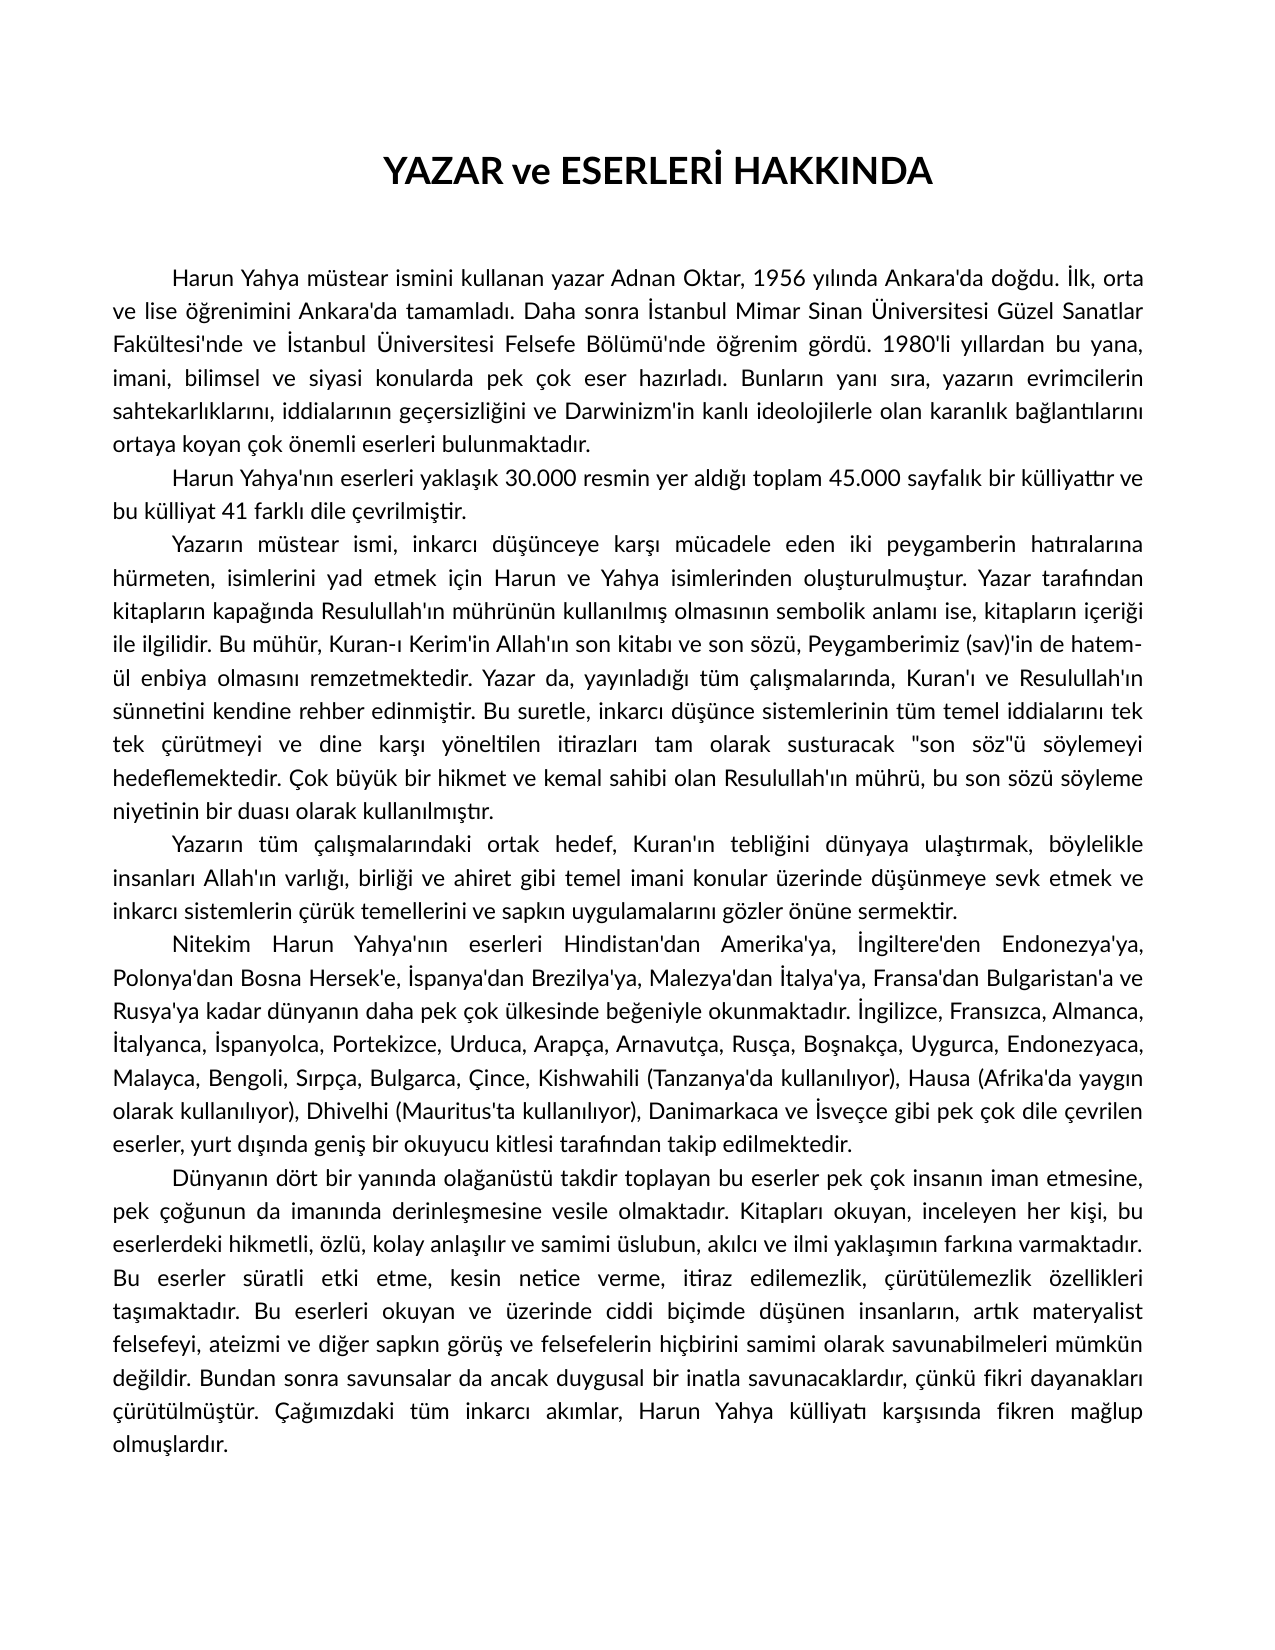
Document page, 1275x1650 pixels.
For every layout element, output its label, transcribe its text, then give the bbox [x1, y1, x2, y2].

text Dünyanın dört bir yanında olağanüstü takdir toplayan bu eserler pek çok insanın iman etmesine, pek çoğunun da imanında derinleşmesine vesile olmaktadır. Kitapları okuyan, inceleyen her kişi, bu eserlerdeki hikmetli, özlü, kolay anlaşılır ve samimi üslubun, akılcı ve ilmi yaklaşımın farkına varmaktadır. Bu eserler süratli etki etme, kesin netice verme, itiraz edilemezlik, çürütülemezlik özellikleri taşımaktadır. Bu eserleri okuyan ve üzerinde ciddi biçimde düşünen insanların, artık materyalist felsefeyi, ateizmi ve diğer sapkın görüş ve felsefelerin hiçbirini samimi olarak savunabilmeleri mümkün değildir. Bundan sonra savunsalar da ancak duygusal bir inatla savunacaklardır, çünkü fikri dayanakları çürütülmüştür. Çağımızdaki tüm inkarcı akımlar, Harun Yahya külliyatı karşısında fikren mağlup olmuşlardır. [112, 1159, 1145, 1459]
text Harun Yahya'nın eserleri yaklaşık 30.000 resmin yer aldığı toplam 45.000 sayfalık bir külliyattır ve bu külliyat 41 farklı dile çevrilmiştir. [112, 459, 1145, 526]
text YAZAR ve ESERLERİ HAKKINDA [112, 148, 1145, 193]
text Yazarın tüm çalışmalarındaki ortak hedef, Kuran'ın tebliğini dünyaya ulaştırmak, böylelikle insanları Allah'ın varlığı, birliği ve ahiret gibi temel imani konular üzerinde düşünmeye sevk etmek ve inkarcı sistemlerin çürük temellerini ve sapkın uygulamalarını gözler önüne sermektir. [112, 826, 1145, 926]
text Harun Yahya müstear ismini kullanan yazar Adnan Oktar, 1956 yılında Ankara'da doğdu. İlk, orta ve lise öğrenimini Ankara'da tamamladı. Daha sonra İstanbul Mimar Sinan Üniversitesi Güzel Sanatlar Fakültesi'nde ve İstanbul Üniversitesi Felsefe Bölümü'nde öğrenim gördü. 1980'li yıllardan bu yana, imani, bilimsel ve siyasi konularda pek çok eser hazırladı. Bunların yanı sıra, yazarın evrimcilerin sahtekarlıklarını, iddialarının geçersizliğini ve Darwinizm'in kanlı ideolojilerle olan karanlık bağlantılarını ortaya koyan çok önemli eserleri bulunmaktadır. [112, 259, 1145, 459]
text Yazarın müstear ismi, inkarcı düşünceye karşı mücadele eden iki peygamberin hatıralarına hürmeten, isimlerini yad etmek için Harun ve Yahya isimlerinden oluşturulmuştur. Yazar tarafından kitapların kapağında Resulullah'ın mührünün kullanılmış olmasının sembolik anlamı ise, kitapların içeriği ile ilgilidir. Bu mühür, Kuran-ı Kerim'in Allah'ın son kitabı ve son sözü, Peygamberimiz (sav)'in de hatem-ül enbiya olmasını remzetmektedir. Yazar da, yayınladığı tüm çalışmalarında, Kuran'ı ve Resulullah'ın sünnetini kendine rehber edinmiştir. Bu suretle, inkarcı düşünce sistemlerinin tüm temel iddialarını tek tek çürütmeyi ve dine karşı yöneltilen itirazları tam olarak susturacak "son söz"ü söylemeyi hedeflemektedir. Çok büyük bir hikmet ve kemal sahibi olan Resulullah'ın mührü, bu son sözü söyleme niyetinin bir duası olarak kullanılmıştır. [112, 526, 1145, 826]
text Nitekim Harun Yahya'nın eserleri Hindistan'dan Amerika'ya, İngiltere'den Endonezya'ya, Polonya'dan Bosna Hersek'e, İspanya'dan Brezilya'ya, Malezya'dan İtalya'ya, Fransa'dan Bulgaristan'a ve Rusya'ya kadar dünyanın daha pek çok ülkesinde beğeniyle okunmaktadır. İngilizce, Fransızca, Almanca, İtalyanca, İspanyolca, Portekizce, Urduca, Arapça, Arnavutça, Rusça, Boşnakça, Uygurca, Endonezyaca, Malayca, Bengoli, Sırpça, Bulgarca, Çince, Kishwahili (Tanzanya'da kullanılıyor), Hausa (Afrika'da yaygın olarak kullanılıyor), Dhivelhi (Mauritus'ta kullanılıyor), Danimarkaca ve İsveçce gibi pek çok dile çevrilen eserler, yurt dışında geniş bir okuyucu kitlesi tarafından takip edilmektedir. [112, 926, 1145, 1159]
